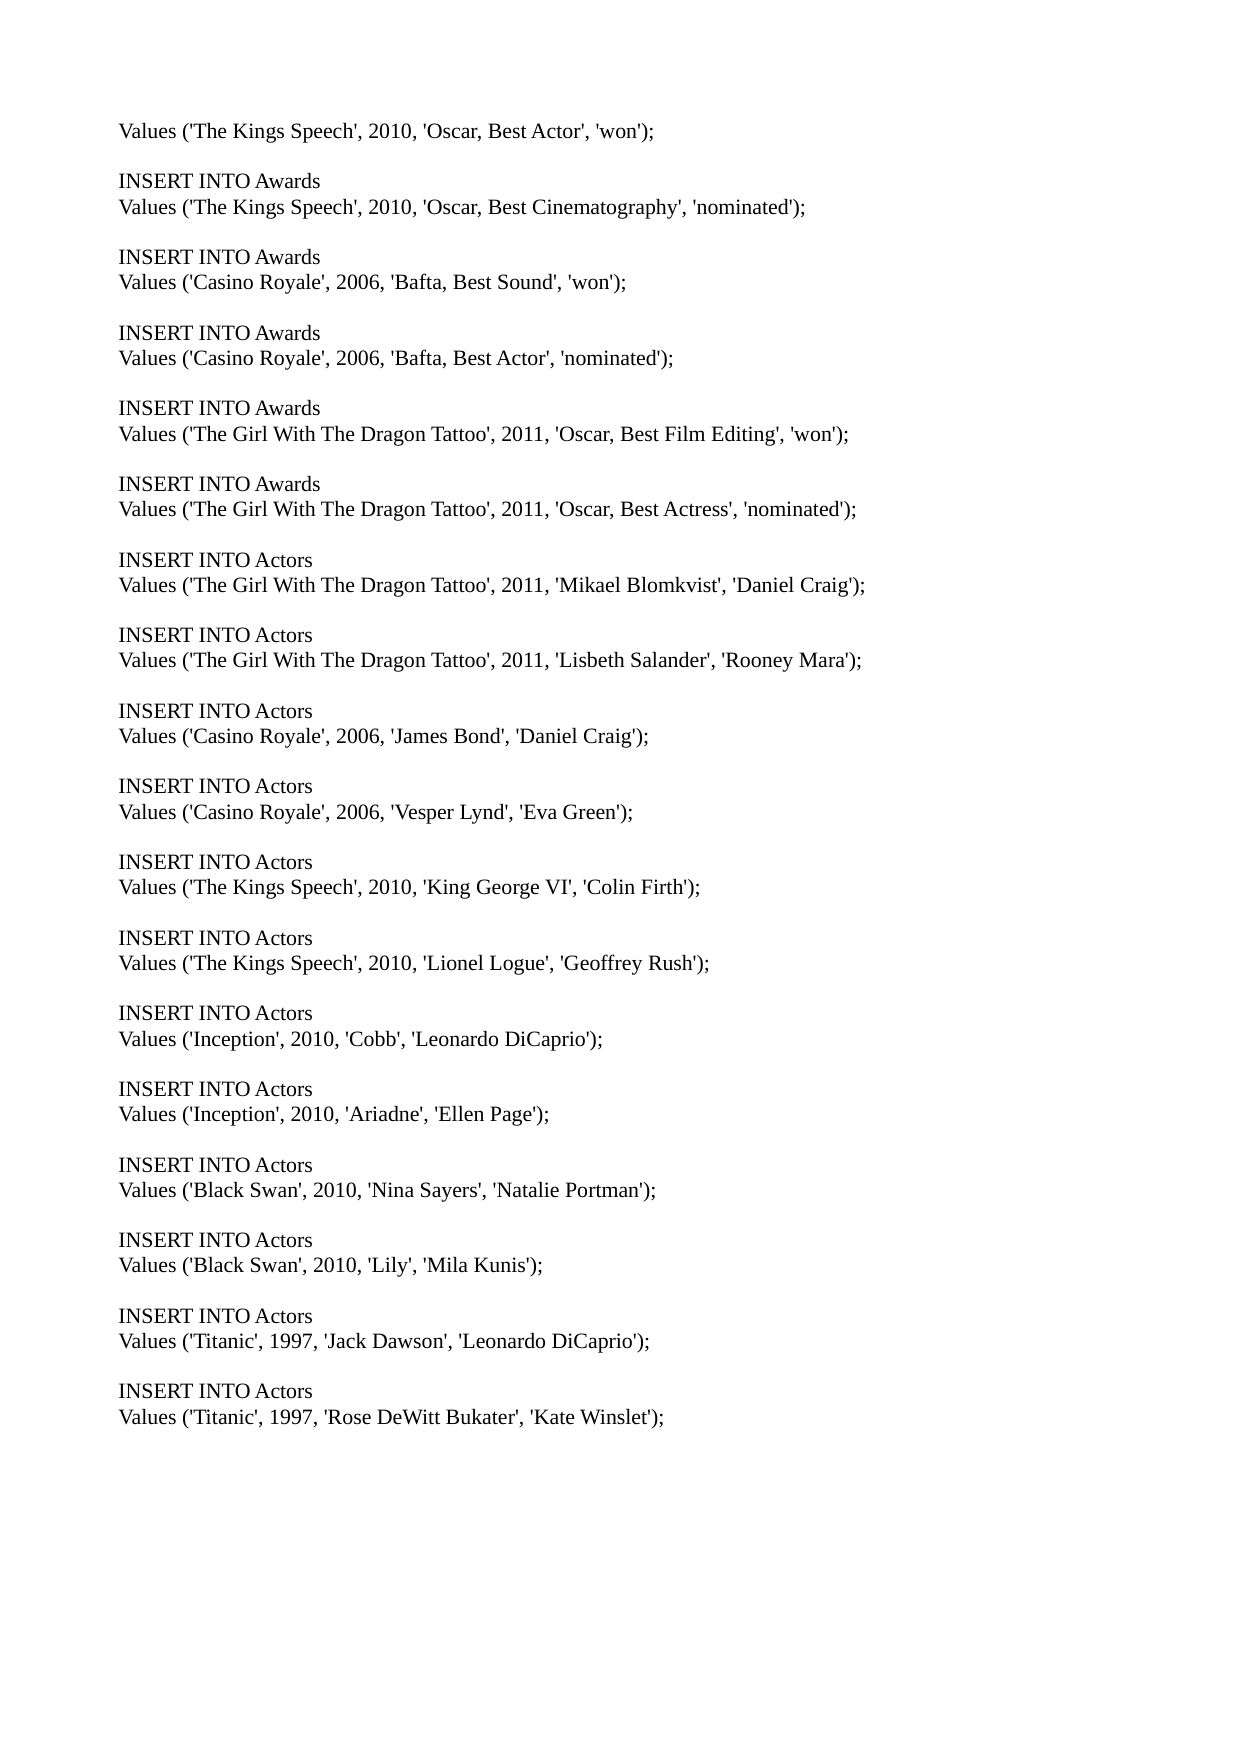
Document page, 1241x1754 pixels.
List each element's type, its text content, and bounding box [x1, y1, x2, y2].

text INSERT INTO Actors [118, 1303, 1122, 1328]
text Values ('Casino Royale', 2006, 'Vesper Lynd', 'Eva Green'); [118, 799, 1122, 824]
text Values ('The Kings Speech', 2010, 'Lionel Logue', 'Geoffrey Rush'); [118, 950, 1122, 975]
text INSERT INTO Actors [118, 925, 1122, 950]
text Values ('Inception', 2010, 'Ariadne', 'Ellen Page'); [118, 1101, 1122, 1126]
text INSERT INTO Actors [118, 1378, 1122, 1404]
text Values ('The Girl With The Dragon Tattoo', 2011, 'Mikael Blomkvist', 'Daniel Craig'); [118, 572, 1122, 597]
text Values ('Casino Royale', 2006, 'Bafta, Best Actor', 'nominated'); [118, 345, 1122, 370]
text INSERT INTO Actors [118, 622, 1122, 647]
text INSERT INTO Actors [118, 698, 1122, 723]
text Values ('The Kings Speech', 2010, 'Oscar, Best Actor', 'won'); [118, 118, 1122, 143]
text Values ('Casino Royale', 2006, 'James Bond', 'Daniel Craig'); [118, 723, 1122, 748]
text INSERT INTO Actors [118, 773, 1122, 799]
text INSERT INTO Awards [118, 395, 1122, 421]
text INSERT INTO Actors [118, 547, 1122, 572]
text INSERT INTO Actors [118, 1152, 1122, 1177]
text Values ('Black Swan', 2010, 'Lily', 'Mila Kunis'); [118, 1252, 1122, 1278]
text INSERT INTO Awards [118, 168, 1122, 194]
text INSERT INTO Awards [118, 320, 1122, 345]
text Values ('Casino Royale', 2006, 'Bafta, Best Sound', 'won'); [118, 269, 1122, 294]
text INSERT INTO Awards [118, 471, 1122, 496]
text Values ('Titanic', 1997, 'Rose DeWitt Bukater', 'Kate Winslet'); [118, 1404, 1122, 1429]
text INSERT INTO Actors [118, 849, 1122, 874]
text Values ('Inception', 2010, 'Cobb', 'Leonardo DiCaprio'); [118, 1026, 1122, 1051]
text Values ('The Girl With The Dragon Tattoo', 2011, 'Lisbeth Salander', 'Rooney Mara'); [118, 647, 1122, 673]
text INSERT INTO Actors [118, 1227, 1122, 1252]
text Values ('The Girl With The Dragon Tattoo', 2011, 'Oscar, Best Actress', 'nominated'); [118, 496, 1122, 521]
text INSERT INTO Actors [118, 1000, 1122, 1026]
text Values ('The Girl With The Dragon Tattoo', 2011, 'Oscar, Best Film Editing', 'won'); [118, 421, 1122, 446]
text Values ('The Kings Speech', 2010, 'King George VI', 'Colin Firth'); [118, 874, 1122, 899]
text Values ('Titanic', 1997, 'Jack Dawson', 'Leonardo DiCaprio'); [118, 1328, 1122, 1353]
text Values ('Black Swan', 2010, 'Nina Sayers', 'Natalie Portman'); [118, 1177, 1122, 1202]
text INSERT INTO Actors [118, 1076, 1122, 1101]
text INSERT INTO Awards [118, 244, 1122, 269]
text Values ('The Kings Speech', 2010, 'Oscar, Best Cinematography', 'nominated'); [118, 194, 1122, 219]
